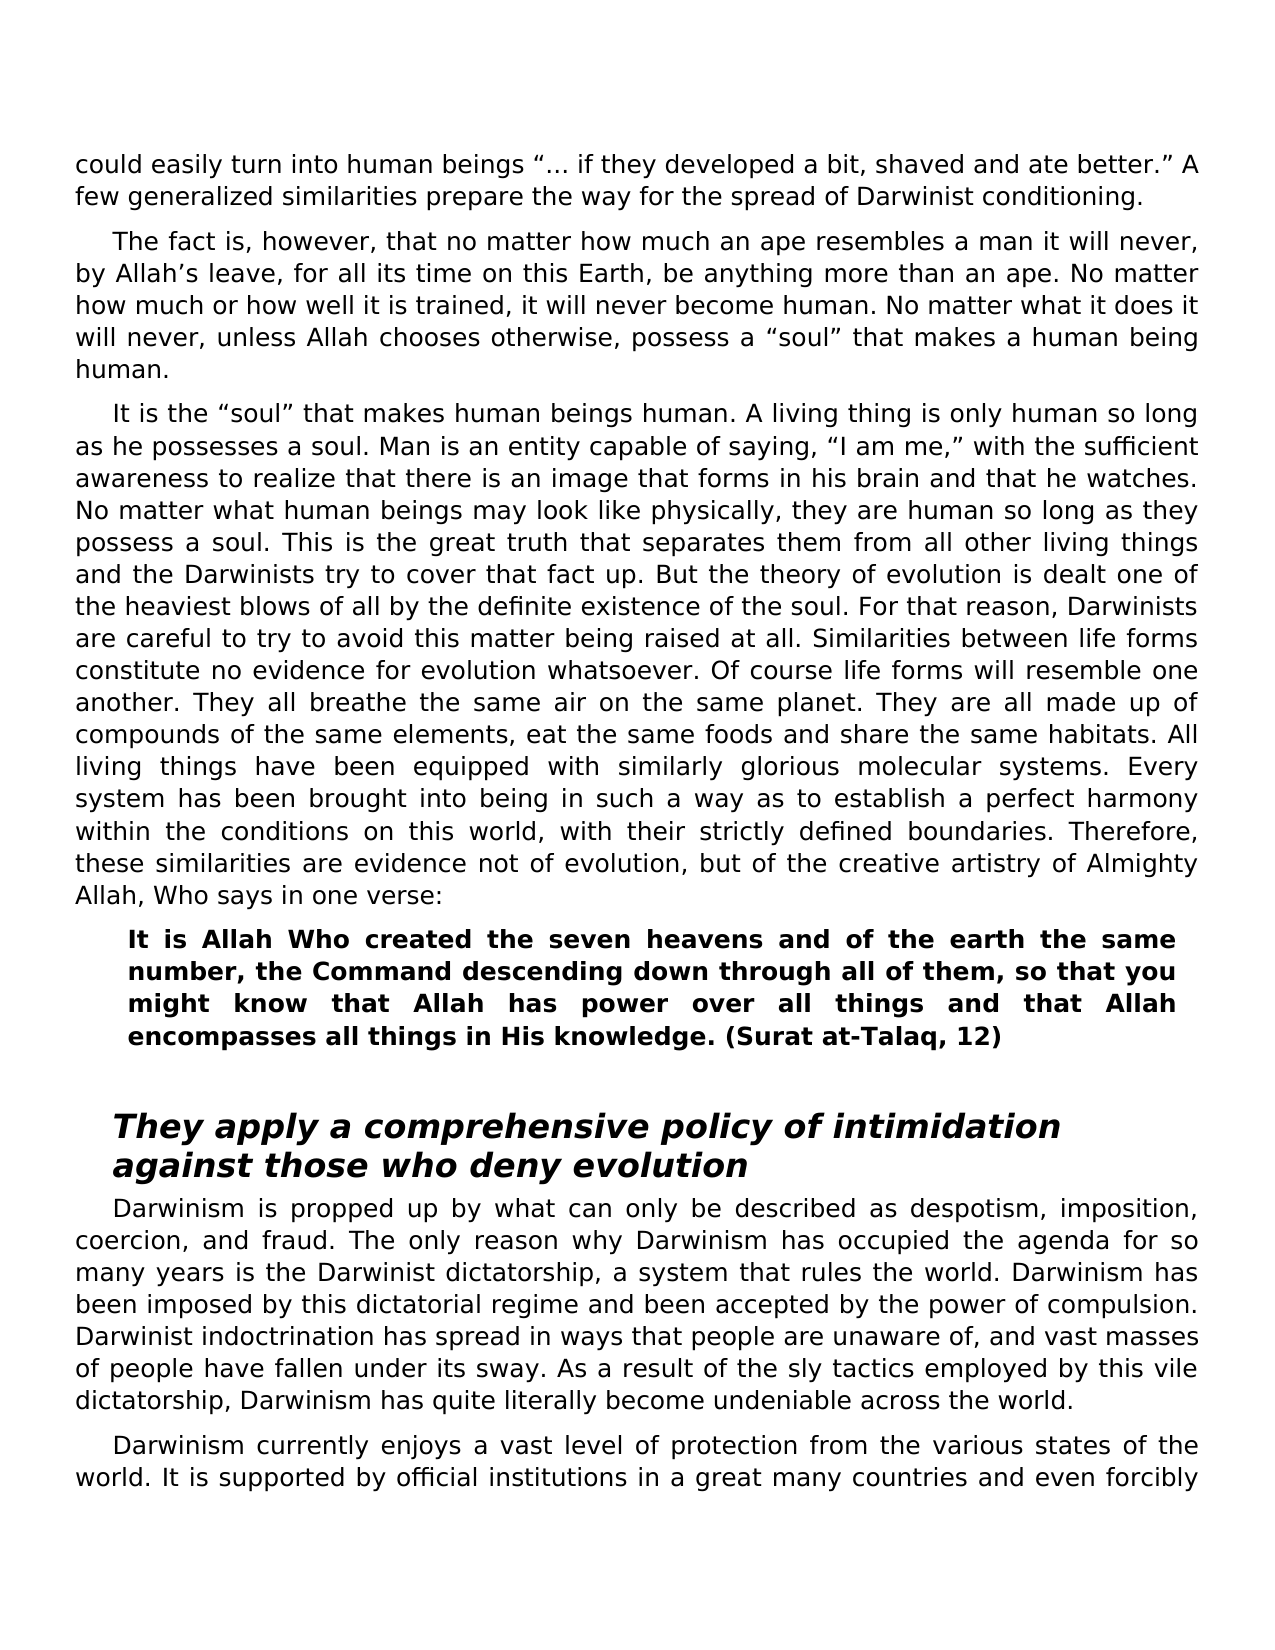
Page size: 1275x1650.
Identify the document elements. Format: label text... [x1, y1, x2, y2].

text It is the “soul” that makes human beings human. A living thing is only human so long as he possesses a soul. Man is an entity capable of saying, “I am me,” with the sufficient awareness to realize that there is an image that forms in his brain and that he watches. No matter what human beings may look like physically, they are human so long as they possess a soul. This is the great truth that separates them from all other living things and the Darwinists try to cover that fact up. But the theory of evolution is dealt one of the heaviest blows of all by the definite existence of the soul. For that reason, Darwinists are careful to try to avoid this matter being raised at all. Similarities between life forms constitute no evidence for evolution whatsoever. Of course life forms will resemble one another. They all breathe the same air on the same planet. They are all made up of compounds of the same elements, eat the same foods and share the same habitats. All living things have been equipped with similarly glorious molecular systems. Every system has been brought into being in such a way as to establish a perfect harmony within the conditions on this world, with their strictly defined boundaries. Therefore, these similarities are evidence not of evolution, but of the creative artistry of Almighty Allah, Who says in one verse: [75, 399, 1200, 910]
text Darwinism is propped up by what can only be described as despotism, imposition, coercion, and fraud. The only reason why Darwinism has occupied the agenda for so many years is the Darwinist dictatorship, a system that rules the world. Darwinism has been imposed by this dictatorial regime and been accepted by the power of compulsion. Darwinist indoctrination has spread in ways that people are unaware of, and vast masses of people have fallen under its sway. As a result of the sly tactics employed by this vile dictatorship, Darwinism has quite literally become undeniable across the world. [75, 1194, 1200, 1416]
text could easily turn into human beings “... if they developed a bit, shaved and ate better.” A few generalized similarities prepare the way for the spread of Darwinist conditioning. [75, 150, 1200, 211]
text The fact is, however, that no matter how much an ape resembles a man it will never, by Allah’s leave, for all its time on this Earth, be anything more than an ape. No matter how much or how well it is trained, it will never become human. No matter what it does it will never, unless Allah chooses otherwise, possess a “soul” that makes a human being human. [75, 227, 1200, 384]
text Darwinism currently enjoys a vast level of protection from the various states of the world. It is supported by official institutions in a great many countries and even forcibly [75, 1431, 1200, 1492]
text It is Allah Who created the seven heavens and of the earth the same number, the Command descending down through all of them, so that you might know that Allah has power over all things and that Allah encompasses all things in His knowledge. (Surat at-Talaq, 12) [127, 925, 1177, 1051]
subtitle They apply a comprehensive policy of intimidation against those who deny evolution [112, 1108, 1200, 1186]
